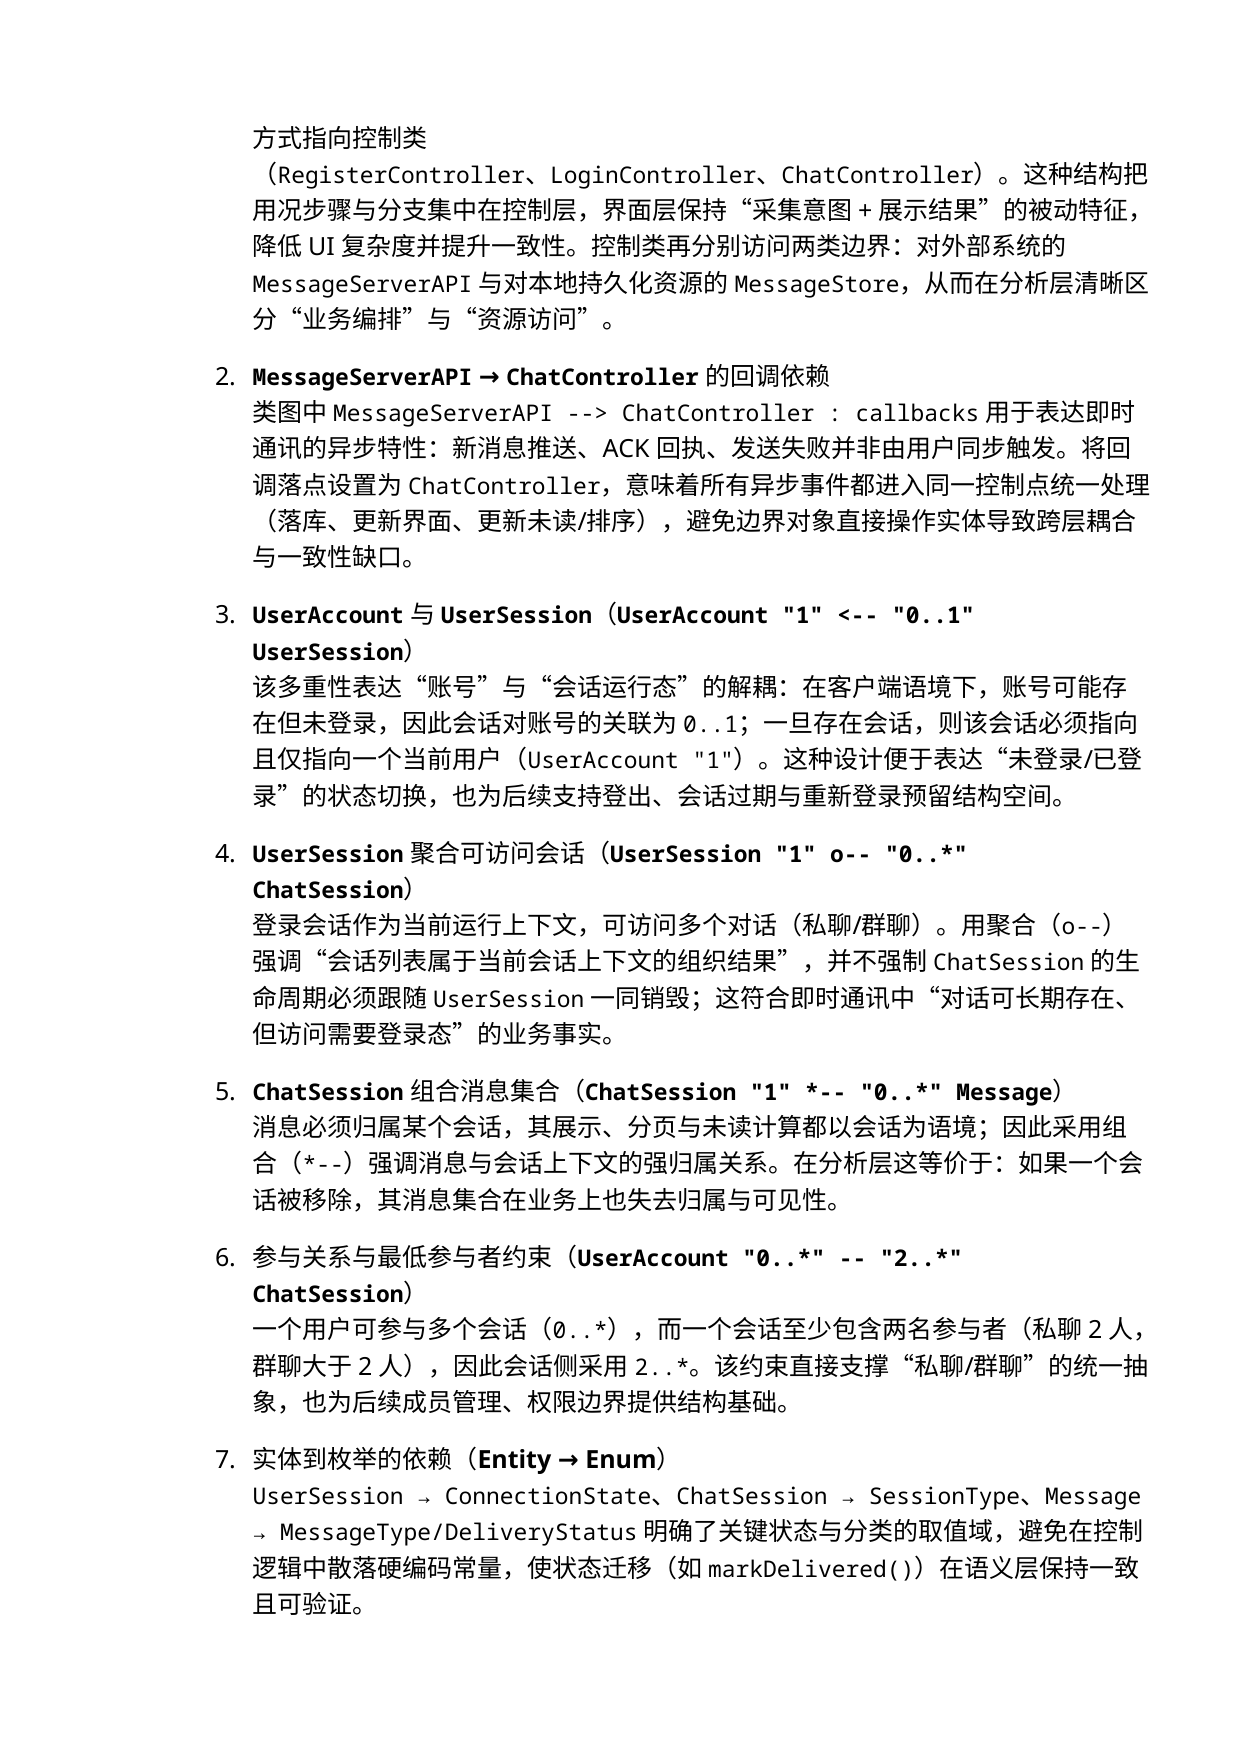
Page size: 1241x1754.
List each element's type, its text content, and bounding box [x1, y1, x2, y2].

list UserSession 聚合可访问会话（UserSession "1" o-- "0..*" ChatSession） 登录会话作为当前运行上下文，可访问多个对话（私聊/群聊）。用聚合（o--）强调“会话列表属于当前会话上下文的组织结果”，并不强制 ChatSession 的生命周期必须跟随 UserSession 一同销毁；这符合即时通讯中“对话可长期存在、但访问需要登录态”的业务事实。 [215, 833, 1152, 1051]
list ChatSession 组合消息集合（ChatSession "1" *-- "0..*" Message） 消息必须归属某个会话，其展示、分页与未读计算都以会话为语境；因此采用组合（*--）强调消息与会话上下文的强归属关系。在分析层这等价于：如果一个会话被移除，其消息集合在业务上也失去归属与可见性。 [215, 1071, 1152, 1216]
list MessageServerAPI → ChatController 的回调依赖 类图中 MessageServerAPI --> ChatController : callbacks 用于表达即时通讯的异步特性：新消息推送、ACK 回执、发送失败并非由用户同步触发。将回调落点设置为 ChatController，意味着所有异步事件都进入同一控制点统一处理（落库、更新界面、更新未读/排序），避免边界对象直接操作实体导致跨层耦合与一致性缺口。 [215, 356, 1152, 574]
list 实体到枚举的依赖（Entity → Enum） UserSession → ConnectionState、ChatSession → SessionType、Message → MessageType/DeliveryStatus 明确了关键状态与分类的取值域，避免在控制逻辑中散落硬编码常量，使状态迁移（如 markDelivered()）在语义层保持一致且可验证。 [215, 1439, 1152, 1621]
list UserAccount 与 UserSession（UserAccount "1" <-- "0..1" UserSession） 该多重性表达“账号”与“会话运行态”的解耦：在客户端语境下，账号可能存在但未登录，因此会话对账号的关联为 0..1；一旦存在会话，则该会话必须指向且仅指向一个当前用户（UserAccount "1"）。这种设计便于表达“未登录/已登录”的状态切换，也为后续支持登出、会话过期与重新登录预留结构空间。 [215, 595, 1152, 812]
list 参与关系与最低参与者约束（UserAccount "0..*" -- "2..*" ChatSession） 一个用户可参与多个会话（0..*），而一个会话至少包含两名参与者（私聊 2 人，群聊大于 2 人），因此会话侧采用 2..*。该约束直接支撑“私聊/群聊”的统一抽象，也为后续成员管理、权限边界提供结构基础。 [215, 1237, 1152, 1418]
list 方式指向控制类（RegisterController、LoginController、ChatController）。这种结构把用况步骤与分支集中在控制层，界面层保持“采集意图 + 展示结果”的被动特征，降低 UI 复杂度并提升一致性。控制类再分别访问两类边界：对外部系统的 MessageServerAPI 与对本地持久化资源的 MessageStore，从而在分析层清晰区分“业务编排”与“资源访问”。 [215, 118, 1152, 336]
